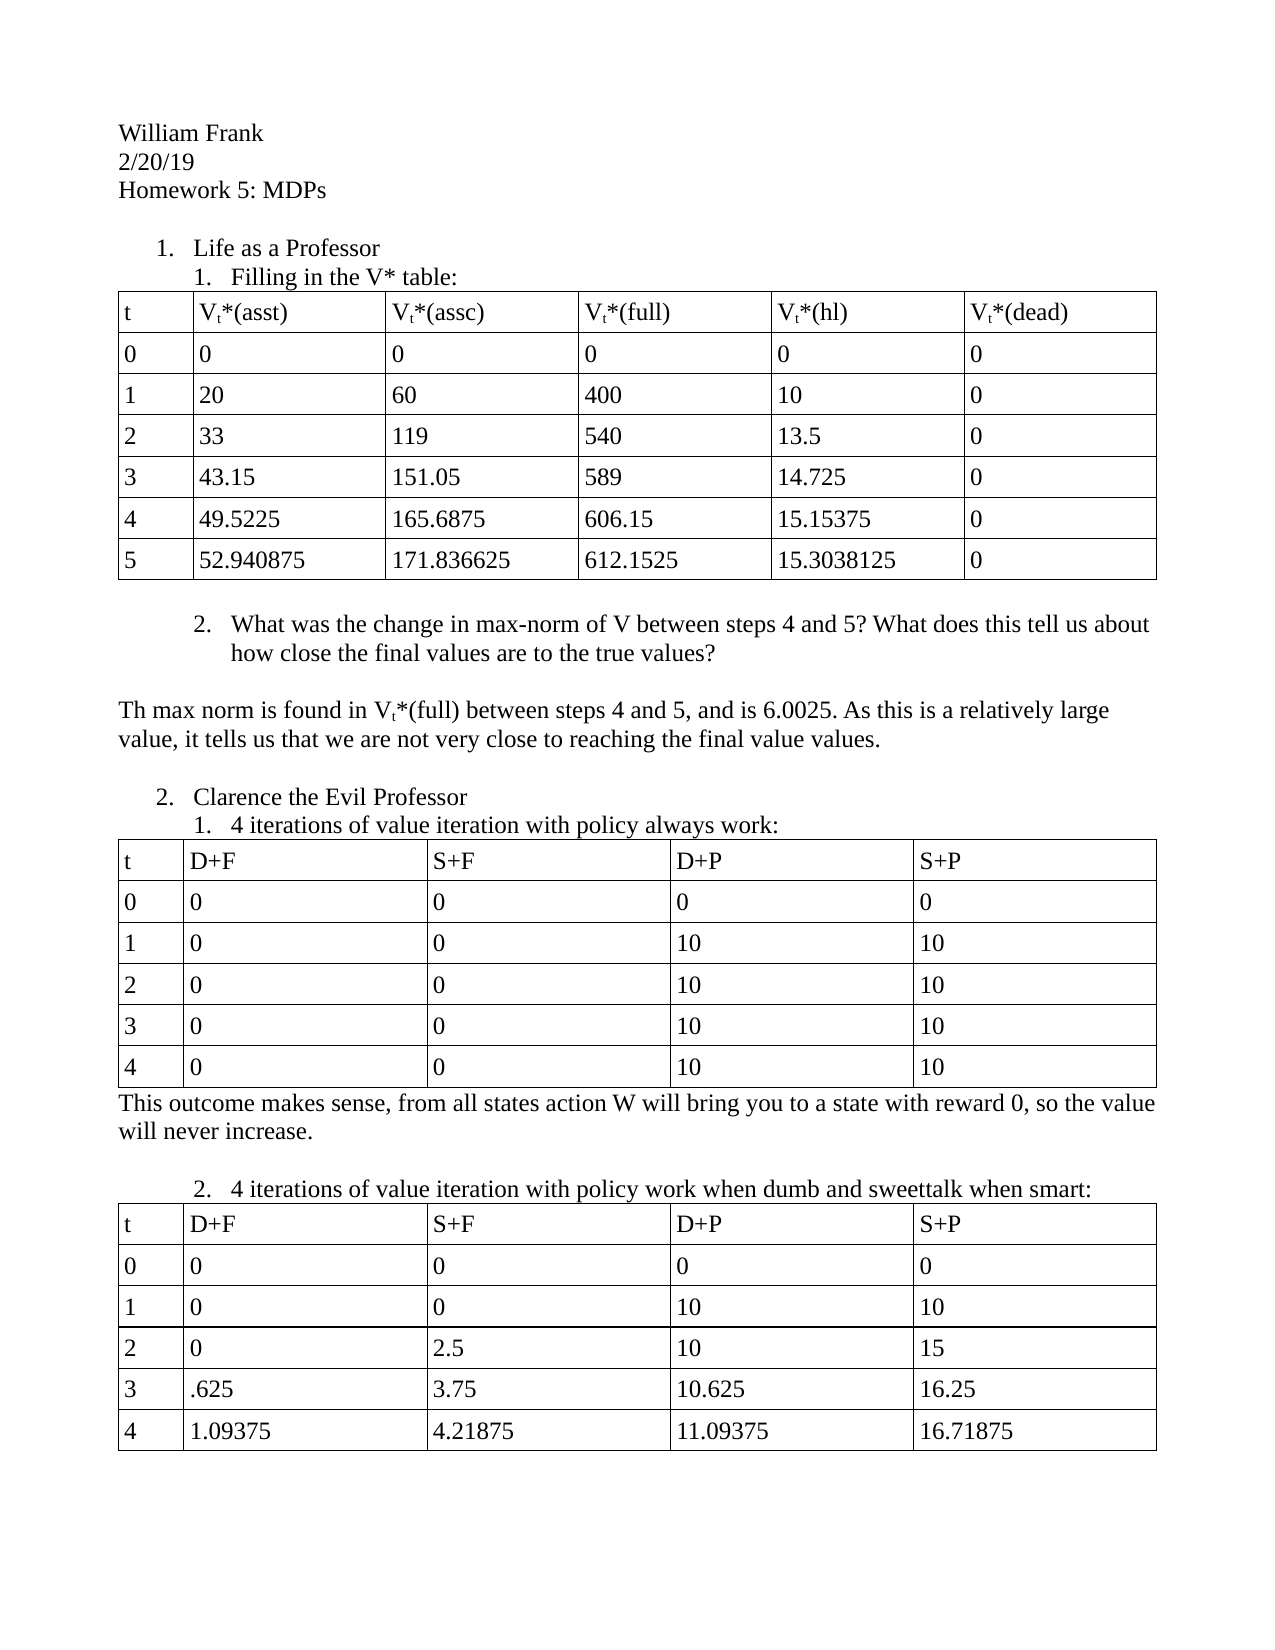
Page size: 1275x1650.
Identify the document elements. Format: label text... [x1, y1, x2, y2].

table_cell 60 [386, 374, 578, 414]
table_cell 540 [579, 415, 771, 456]
table_cell 0 [428, 923, 670, 963]
table_header S+F [428, 840, 670, 880]
list Clarence the Evil Professor [156, 782, 1157, 810]
table_cell 10 [914, 1046, 1156, 1087]
table_header D+P [671, 1204, 913, 1244]
table_cell 10 [914, 964, 1156, 1004]
table_cell 43.15 [194, 457, 385, 497]
table_cell 20 [194, 374, 385, 414]
table_cell 2 [119, 1328, 183, 1368]
table_cell 0 [428, 881, 670, 922]
table_cell 33 [194, 415, 385, 456]
table_cell 589 [579, 457, 771, 497]
table_cell 2 [119, 964, 183, 1004]
table_cell 0 [428, 1046, 670, 1087]
table_cell 0 [184, 923, 427, 963]
table_cell 15.3038125 [772, 539, 964, 579]
table_cell 11.09375 [671, 1410, 913, 1450]
table_cell 1 [119, 374, 193, 414]
table_cell 0 [428, 1005, 670, 1045]
list Life as a Professor [156, 233, 1157, 262]
table_header t [119, 1204, 183, 1244]
table_cell 0 [428, 1245, 670, 1285]
table_cell 52.940875 [194, 539, 385, 579]
table_header Vt*(full) [579, 292, 771, 332]
table_header D+F [184, 1204, 427, 1244]
table_cell 4 [119, 498, 193, 538]
table_cell 0 [184, 1328, 427, 1368]
table_cell 10 [914, 1286, 1156, 1326]
table_header Vt*(dead) [965, 292, 1156, 332]
table_cell 14.725 [772, 457, 964, 497]
table_cell 10 [671, 1005, 913, 1045]
table_cell 4 [119, 1046, 183, 1087]
list 4 iterations of value iteration with policy work when dumb and sweettalk when smart: [193, 1174, 1157, 1203]
list 4 iterations of value iteration with policy always work: [193, 810, 1157, 839]
table_cell 2 [119, 415, 193, 456]
table_cell 606.15 [579, 498, 771, 538]
table_cell 49.5225 [194, 498, 385, 538]
table_cell 1 [119, 1286, 183, 1326]
text This outcome makes sense, from all states action W will bring you to a state with reward 0, so the value will never increase. [118, 1088, 1157, 1145]
text Homework 5: MDPs [118, 176, 1157, 204]
table_cell 0 [184, 964, 427, 1004]
table_cell 16.71875 [914, 1410, 1156, 1450]
table_header S+P [914, 1204, 1156, 1244]
table_cell 0 [965, 498, 1156, 538]
table_cell 13.5 [772, 415, 964, 456]
table_cell 0 [184, 881, 427, 922]
table_cell 15 [914, 1328, 1156, 1368]
table_cell 10 [671, 1328, 913, 1368]
table_header S+F [428, 1204, 670, 1244]
table_header D+P [671, 840, 913, 880]
table_header Vt*(asst) [194, 292, 385, 332]
table_header Vt*(assc) [386, 292, 578, 332]
table_cell 15.15375 [772, 498, 964, 538]
table_cell 4 [119, 1410, 183, 1450]
text William Frank [118, 118, 1157, 147]
table_cell .625 [184, 1369, 427, 1409]
table_cell 3 [119, 1005, 183, 1045]
table_cell 0 [914, 1245, 1156, 1285]
table_cell 3 [119, 1369, 183, 1409]
table_cell 10 [772, 374, 964, 414]
table_cell 0 [184, 1046, 427, 1087]
table_cell 0 [965, 539, 1156, 579]
table_cell 0 [194, 333, 385, 373]
table_cell 10 [671, 1286, 913, 1326]
table_cell 0 [772, 333, 964, 373]
table_cell 0 [119, 1245, 183, 1285]
table_cell 0 [428, 1286, 670, 1326]
table_cell 0 [119, 881, 183, 922]
table_cell 0 [965, 415, 1156, 456]
table_header t [119, 840, 183, 880]
table_cell 1 [119, 923, 183, 963]
text 2/20/19 [118, 147, 1157, 176]
text Th max norm is found in Vt*(full) between steps 4 and 5, and is 6.0025. As this is a relatively large value, it tells us that we are not very close to reaching the final value values. [118, 695, 1157, 753]
table_header t [119, 292, 193, 332]
table_cell 3 [119, 457, 193, 497]
table_cell 0 [119, 333, 193, 373]
table_cell 3.75 [428, 1369, 670, 1409]
table_cell 0 [184, 1005, 427, 1045]
table_cell 165.6875 [386, 498, 578, 538]
table_cell 171.836625 [386, 539, 578, 579]
table_cell 16.25 [914, 1369, 1156, 1409]
table_cell 4.21875 [428, 1410, 670, 1450]
table_cell 10 [914, 1005, 1156, 1045]
table_cell 10 [671, 923, 913, 963]
table_cell 0 [965, 333, 1156, 373]
table_cell 151.05 [386, 457, 578, 497]
table_cell 0 [579, 333, 771, 373]
table_cell 0 [671, 881, 913, 922]
table_cell 400 [579, 374, 771, 414]
table_header S+P [914, 840, 1156, 880]
table_cell 119 [386, 415, 578, 456]
table_cell 612.1525 [579, 539, 771, 579]
table_header D+F [184, 840, 427, 880]
table_cell 5 [119, 539, 193, 579]
table_cell 0 [965, 374, 1156, 414]
table_cell 2.5 [428, 1328, 670, 1368]
table_cell 0 [428, 964, 670, 1004]
table_cell 0 [184, 1245, 427, 1285]
table_cell 10 [671, 1046, 913, 1087]
table_cell 10 [671, 964, 913, 1004]
table_cell 1.09375 [184, 1410, 427, 1450]
table_cell 0 [914, 881, 1156, 922]
list What was the change in max-norm of V between steps 4 and 5? What does this tell us about how close the final values are to the true values? [193, 609, 1157, 667]
table_cell 0 [671, 1245, 913, 1285]
table_header Vt*(hl) [772, 292, 964, 332]
table_cell 10.625 [671, 1369, 913, 1409]
table_cell 0 [184, 1286, 427, 1326]
table_cell 0 [386, 333, 578, 373]
table_cell 10 [914, 923, 1156, 963]
table_cell 0 [965, 457, 1156, 497]
list Filling in the V* table: [193, 262, 1157, 291]
